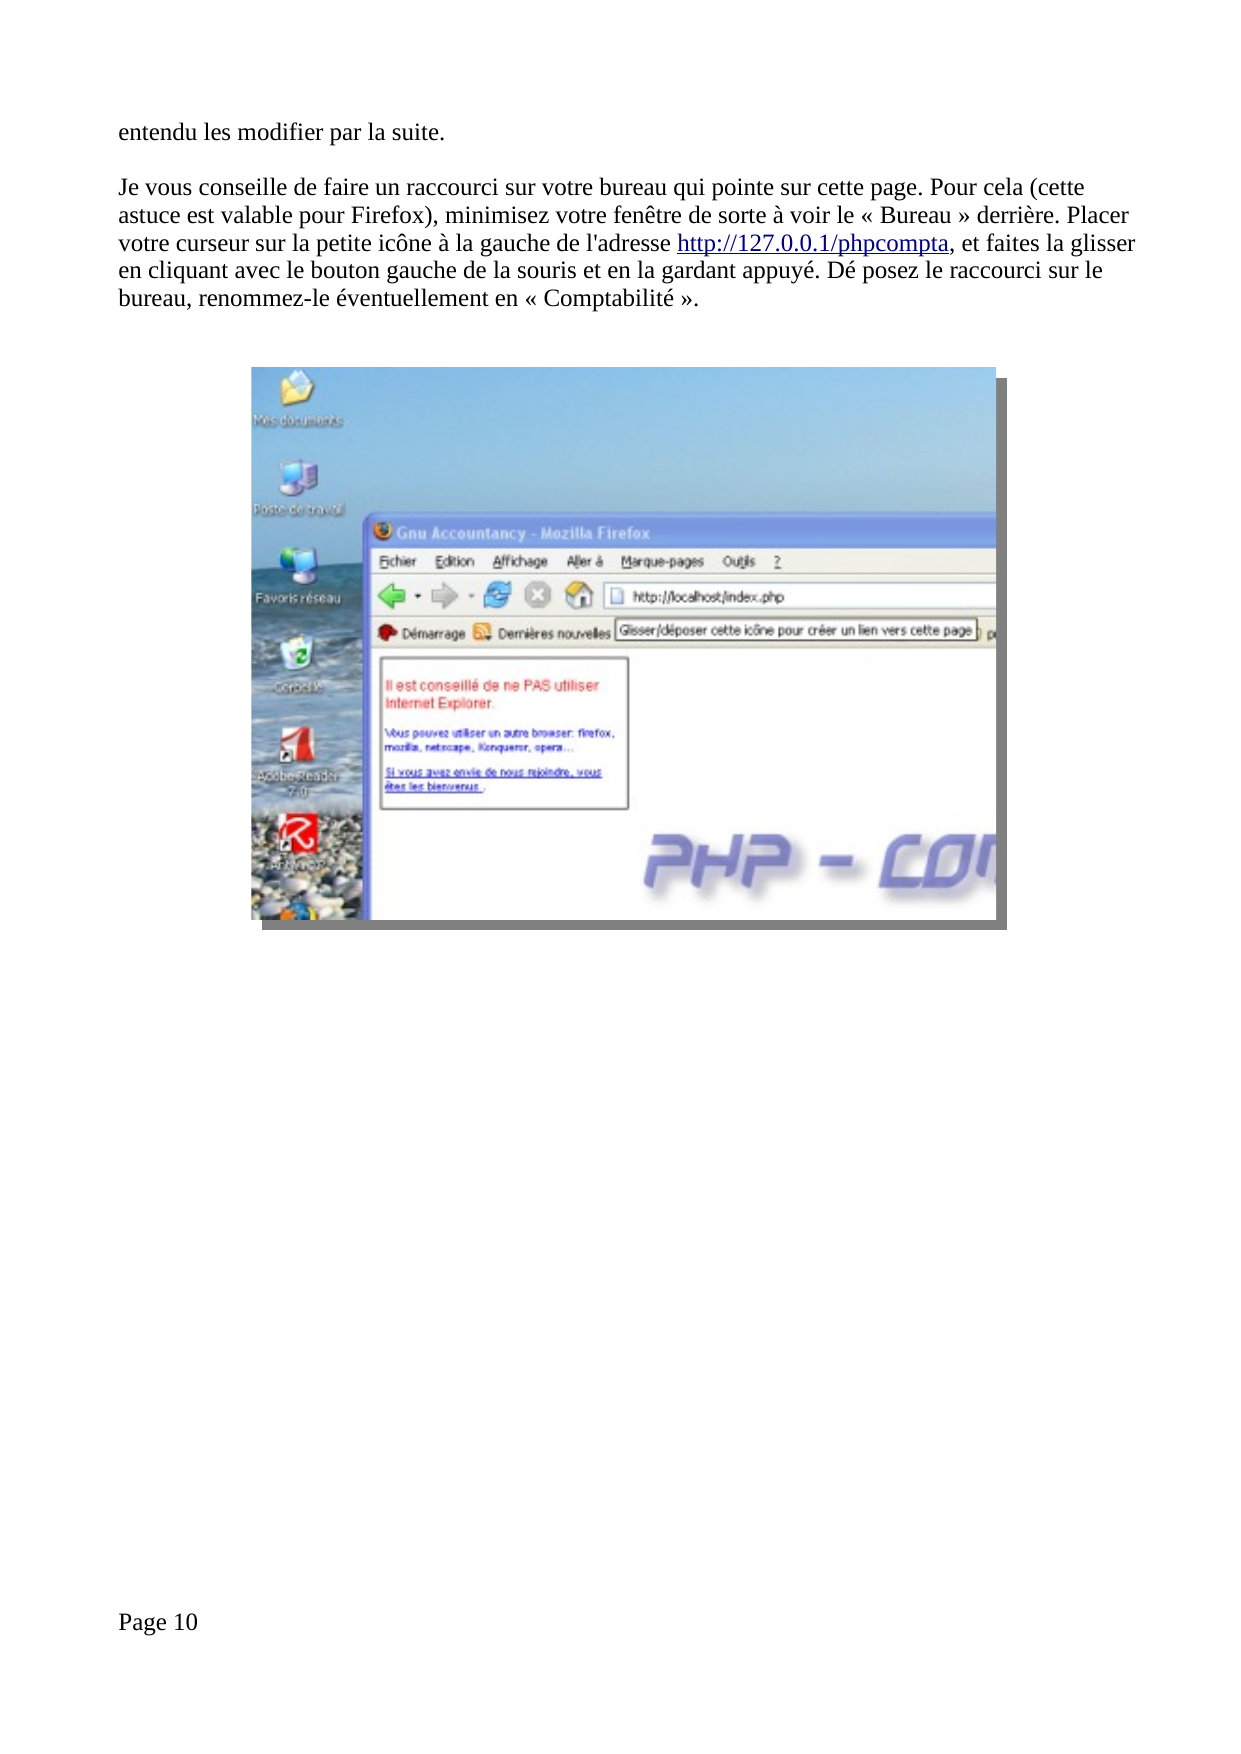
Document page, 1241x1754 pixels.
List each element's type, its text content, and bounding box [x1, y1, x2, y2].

text entendu les modifier par la suite. [118, 118, 1140, 146]
picture [251, 367, 997, 920]
text Je vous conseille de faire un raccourci sur votre bureau qui pointe sur cette page. Pour cela (cette astuce est valable pour Firefox), minimisez votre fenêtre de sorte à voir le « Bureau » derrière. Placer votre curseur sur la petite icône à la gauche de l'adresse http://127.0.0.1/phpcompta, et faites la glisser en cliquant avec le bouton gauche de la souris et en la gardant appuyé. Dé posez le raccourci sur le bureau, renommez-le éventuellement en « Comptabilité ». [118, 173, 1140, 312]
